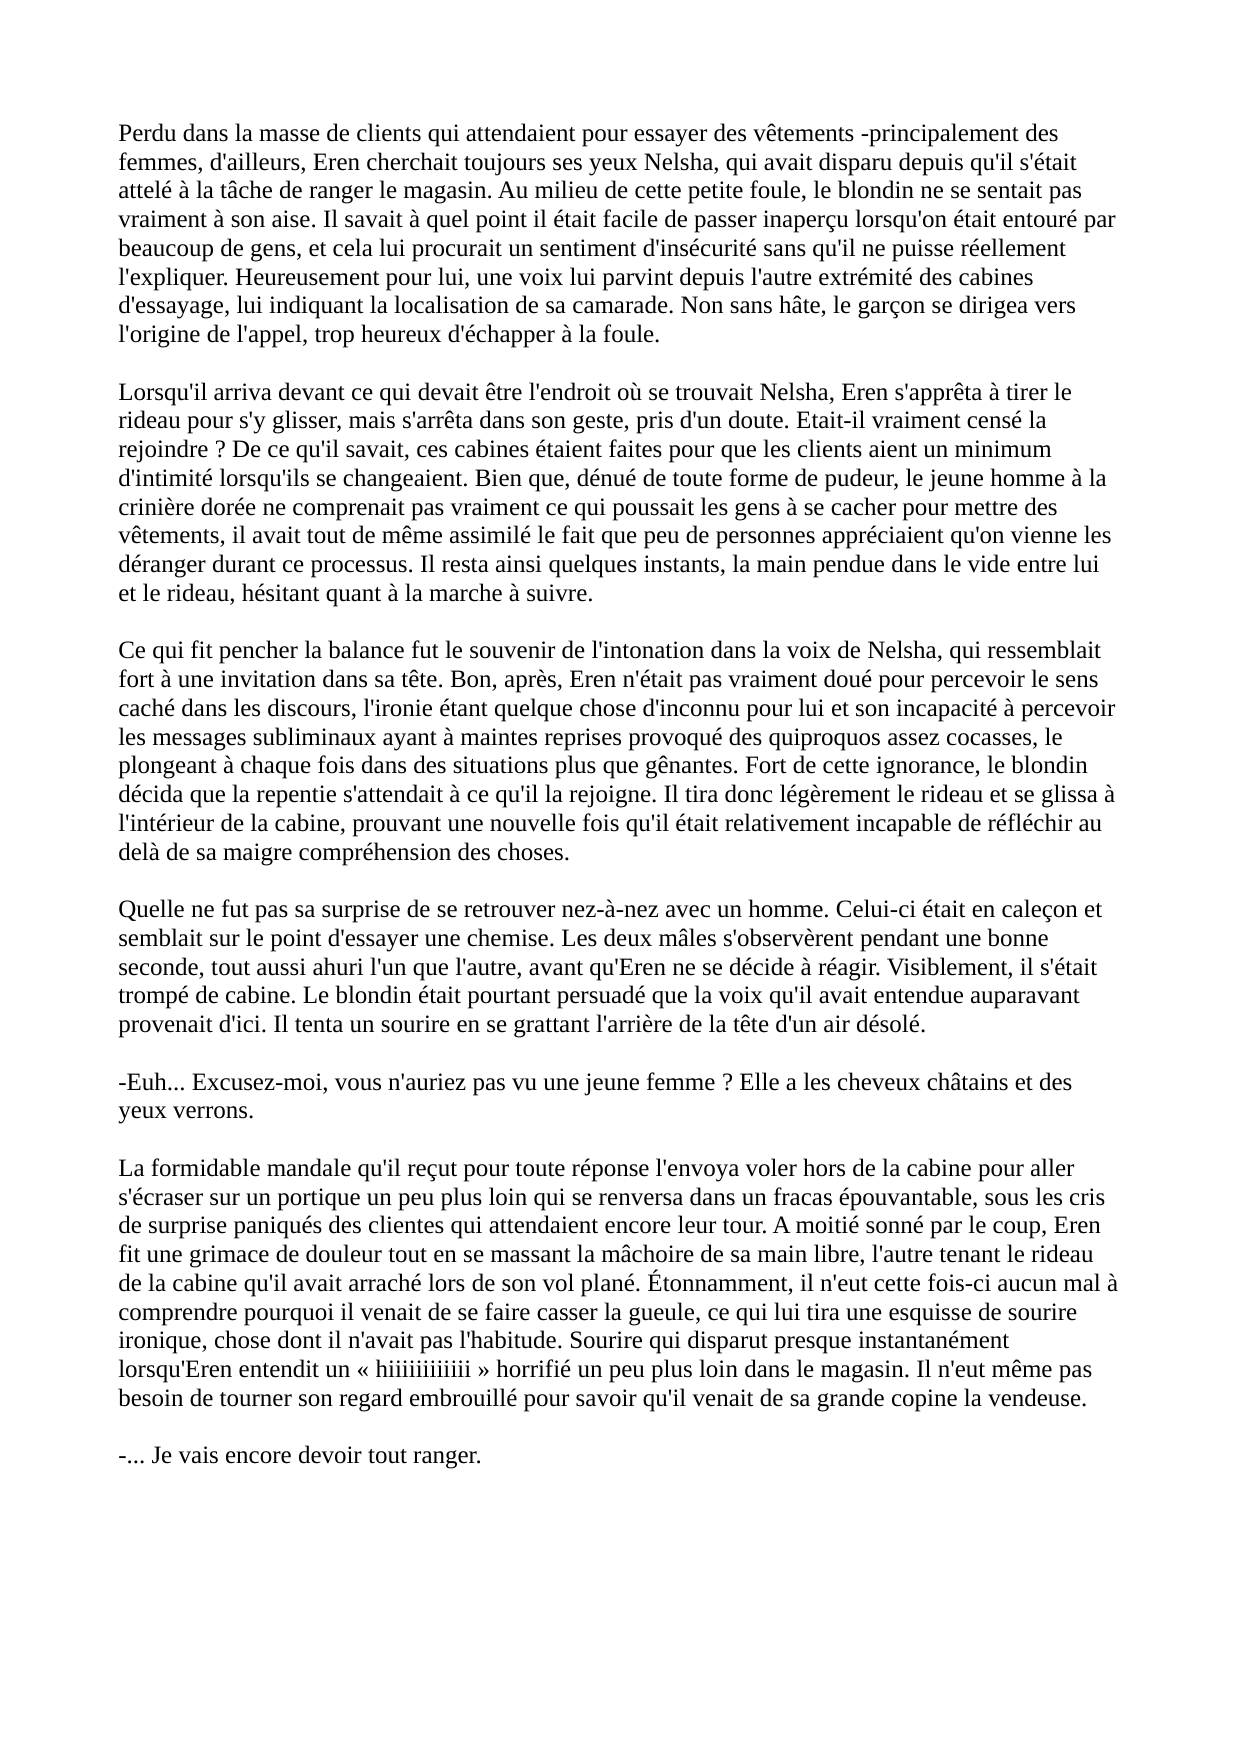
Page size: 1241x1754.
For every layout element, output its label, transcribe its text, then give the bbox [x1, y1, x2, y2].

text -... Je vais encore devoir tout ranger. [118, 1441, 1122, 1469]
text La formidable mandale qu'il reçut pour toute réponse l'envoya voler hors de la cabine pour aller s'écraser sur un portique un peu plus loin qui se renversa dans un fracas épouvantable, sous les cris de surprise paniqués des clientes qui attendaient encore leur tour. A moitié sonné par le coup, Eren fit une grimace de douleur tout en se massant la mâchoire de sa main libre, l'autre tenant le rideau de la cabine qu'il avait arraché lors de son vol plané. Étonnamment, il n'eut cette fois-ci aucun mal à comprendre pourquoi il venait de se faire casser la gueule, ce qui lui tira une esquisse de sourire ironique, chose dont il n'avait pas l'habitude. Sourire qui disparut presque instantanément lorsqu'Eren entendit un « hiiiiiiiiiiii » horrifié un peu plus loin dans le magasin. Il n'eut même pas besoin de tourner son regard embrouillé pour savoir qu'il venait de sa grande copine la vendeuse. [118, 1153, 1122, 1412]
text Quelle ne fut pas sa surprise de se retrouver nez-à-nez avec un homme. Celui-ci était en caleçon et semblait sur le point d'essayer une chemise. Les deux mâles s'observèrent pendant une bonne seconde, tout aussi ahuri l'un que l'autre, avant qu'Eren ne se décide à réagir. Visiblement, il s'était trompé de cabine. Le blondin était pourtant persuadé que la voix qu'il avait entendue auparavant provenait d'ici. Il tenta un sourire en se grattant l'arrière de la tête d'un air désolé. [118, 894, 1122, 1038]
text Lorsqu'il arriva devant ce qui devait être l'endroit où se trouvait Nelsha, Eren s'apprêta à tirer le rideau pour s'y glisser, mais s'arrêta dans son geste, pris d'un doute. Etait-il vraiment censé la rejoindre ? De ce qu'il savait, ces cabines étaient faites pour que les clients aient un minimum d'intimité lorsqu'ils se changeaient. Bien que, dénué de toute forme de pudeur, le jeune homme à la crinière dorée ne comprenait pas vraiment ce qui poussait les gens à se cacher pour mettre des vêtements, il avait tout de même assimilé le fait que peu de personnes appréciaient qu'on vienne les déranger durant ce processus. Il resta ainsi quelques instants, la main pendue dans le vide entre lui et le rideau, hésitant quant à la marche à suivre. [118, 377, 1122, 607]
text Perdu dans la masse de clients qui attendaient pour essayer des vêtements -principalement des femmes, d'ailleurs, Eren cherchait toujours ses yeux Nelsha, qui avait disparu depuis qu'il s'était attelé à la tâche de ranger le magasin. Au milieu de cette petite foule, le blondin ne se sentait pas vraiment à son aise. Il savait à quel point il était facile de passer inaperçu lorsqu'on était entouré par beaucoup de gens, et cela lui procurait un sentiment d'insécurité sans qu'il ne puisse réellement l'expliquer. Heureusement pour lui, une voix lui parvint depuis l'autre extrémité des cabines d'essayage, lui indiquant la localisation de sa camarade. Non sans hâte, le garçon se dirigea vers l'origine de l'appel, trop heureux d'échapper à la foule. [118, 118, 1122, 348]
text Ce qui fit pencher la balance fut le souvenir de l'intonation dans la voix de Nelsha, qui ressemblait fort à une invitation dans sa tête. Bon, après, Eren n'était pas vraiment doué pour percevoir le sens caché dans les discours, l'ironie étant quelque chose d'inconnu pour lui et son incapacité à percevoir les messages subliminaux ayant à maintes reprises provoqué des quiproquos assez cocasses, le plongeant à chaque fois dans des situations plus que gênantes. Fort de cette ignorance, le blondin décida que la repentie s'attendait à ce qu'il la rejoigne. Il tira donc légèrement le rideau et se glissa à l'intérieur de la cabine, prouvant une nouvelle fois qu'il était relativement incapable de réfléchir au delà de sa maigre compréhension des choses. [118, 636, 1122, 866]
text -Euh... Excusez-moi, vous n'auriez pas vu une jeune femme ? Elle a les cheveux châtains et des yeux verrons. [118, 1067, 1122, 1124]
